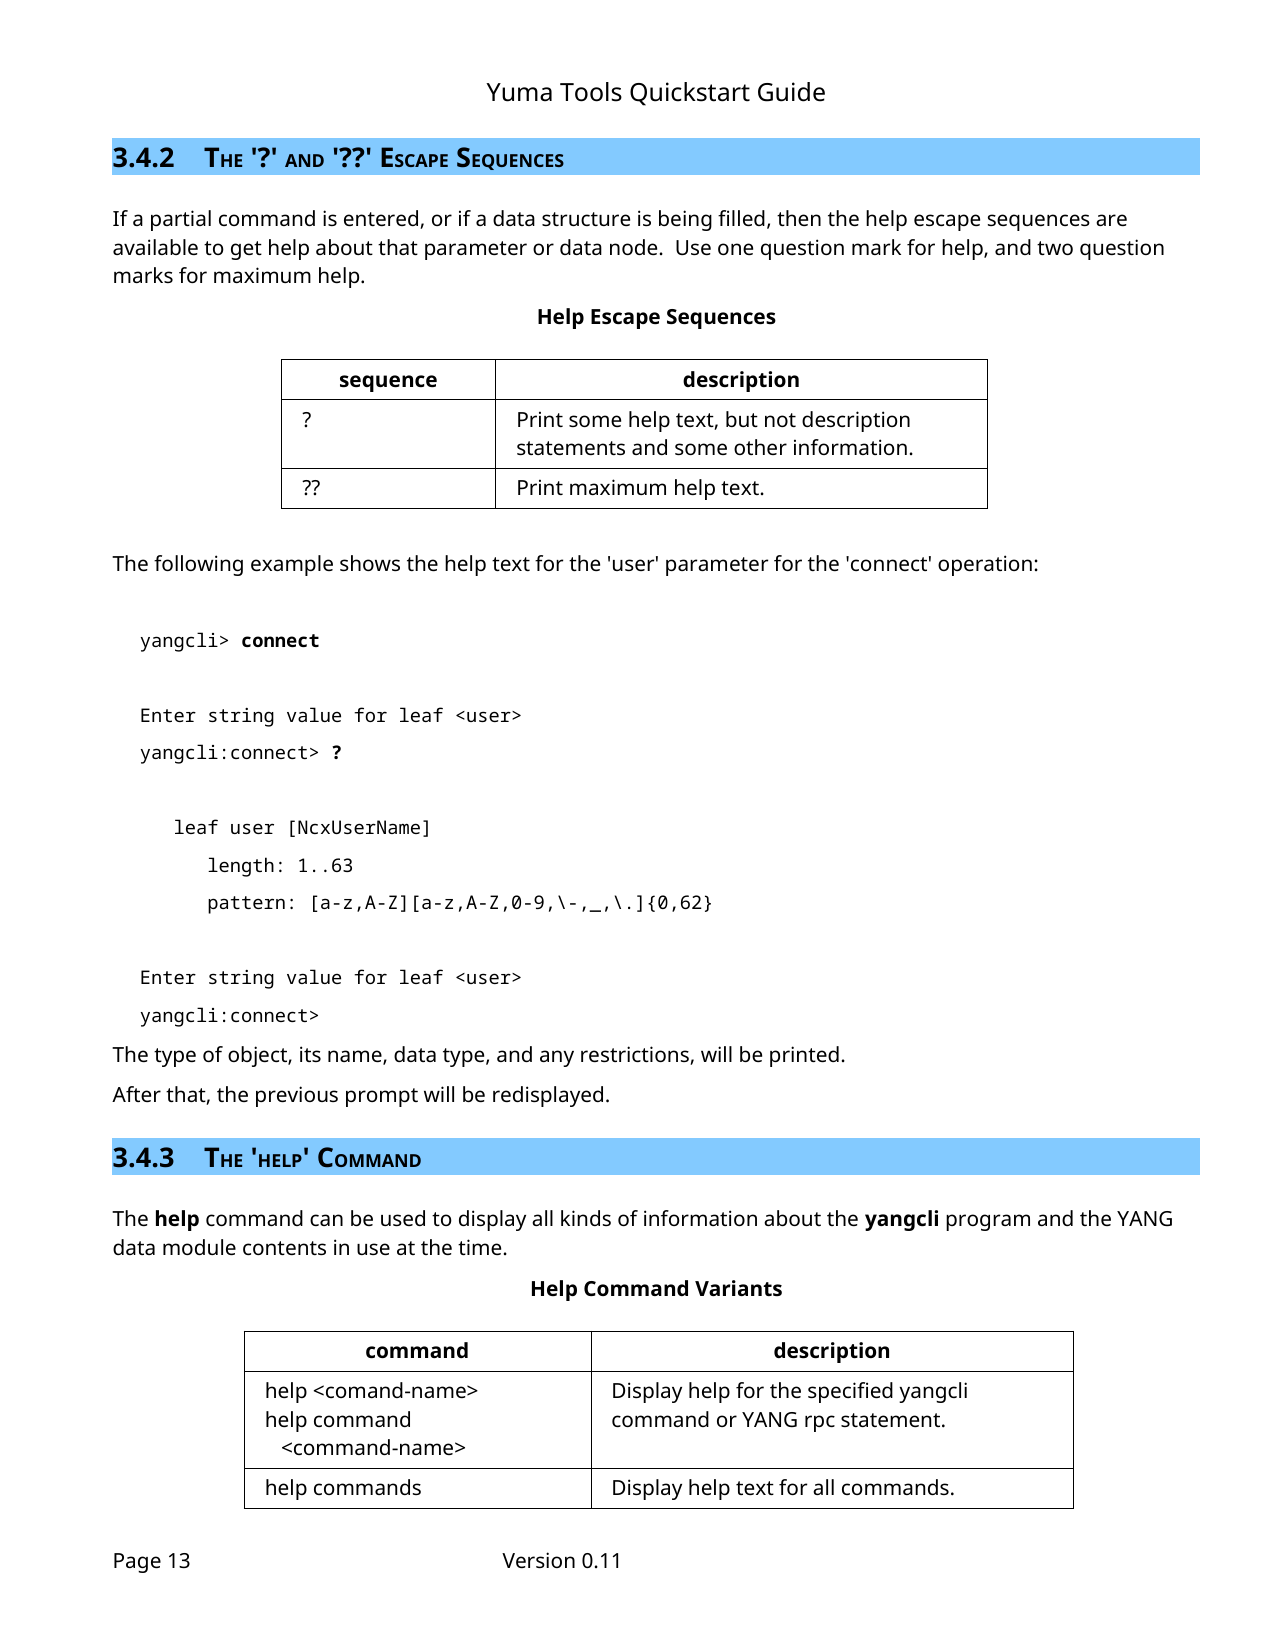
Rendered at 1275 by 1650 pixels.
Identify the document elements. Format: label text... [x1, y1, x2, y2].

subtitle The 'help' Command [112, 1138, 1200, 1175]
table_cell ? [282, 400, 495, 468]
text length: 1..63 [139, 852, 1200, 878]
text leaf user [NcxUserName] [139, 815, 1200, 840]
text yangcli> connect [139, 627, 1200, 653]
table_cell ?? [282, 469, 495, 508]
table_cell Print some help text, but not description statements and some other information. [496, 400, 987, 468]
table_cell Print maximum help text. [496, 469, 987, 508]
text The type of object, its name, data type, and any restrictions, will be printed. [112, 1040, 1200, 1068]
table_cell Display help for the specified yangcli command or YANG rpc statement. [592, 1372, 1073, 1467]
text If a partial command is entered, or if a data structure is being filled, then the help escape sequences are available to get help about that parameter or data node. Use one question mark for help, and two question marks for maximum help. [112, 204, 1200, 290]
table_header description [496, 360, 987, 399]
table_cell help <comand-name> help command <command-name> [245, 1372, 591, 1467]
text After that, the previous prompt will be redisplayed. [112, 1081, 1200, 1109]
table_header description [592, 1332, 1073, 1371]
table_header sequence [282, 360, 495, 399]
text The help command can be used to display all kinds of information about the yangcli program and the YANG data module contents in use at the time. [112, 1204, 1200, 1261]
text Enter string value for leaf <user> [139, 702, 1200, 728]
table_cell help commands [245, 1469, 591, 1507]
table_header command [245, 1332, 591, 1371]
subtitle The '?' and '??' Escape Sequences [112, 138, 1200, 175]
text pattern: [a-z,A-Z][a-z,A-Z,0-9,\-,_,\.]{0,62} [139, 890, 1200, 915]
subtitle Help Escape Sequences [127, 302, 1185, 331]
text The following example shows the help text for the 'user' parameter for the 'connect' operation: [112, 549, 1200, 577]
table_cell Display help text for all commands. [592, 1469, 1073, 1507]
text yangcli:connect> [139, 1002, 1200, 1028]
text yangcli:connect> ? [139, 740, 1200, 765]
subtitle Help Command Variants [127, 1274, 1185, 1302]
text Enter string value for leaf <user> [139, 965, 1200, 990]
